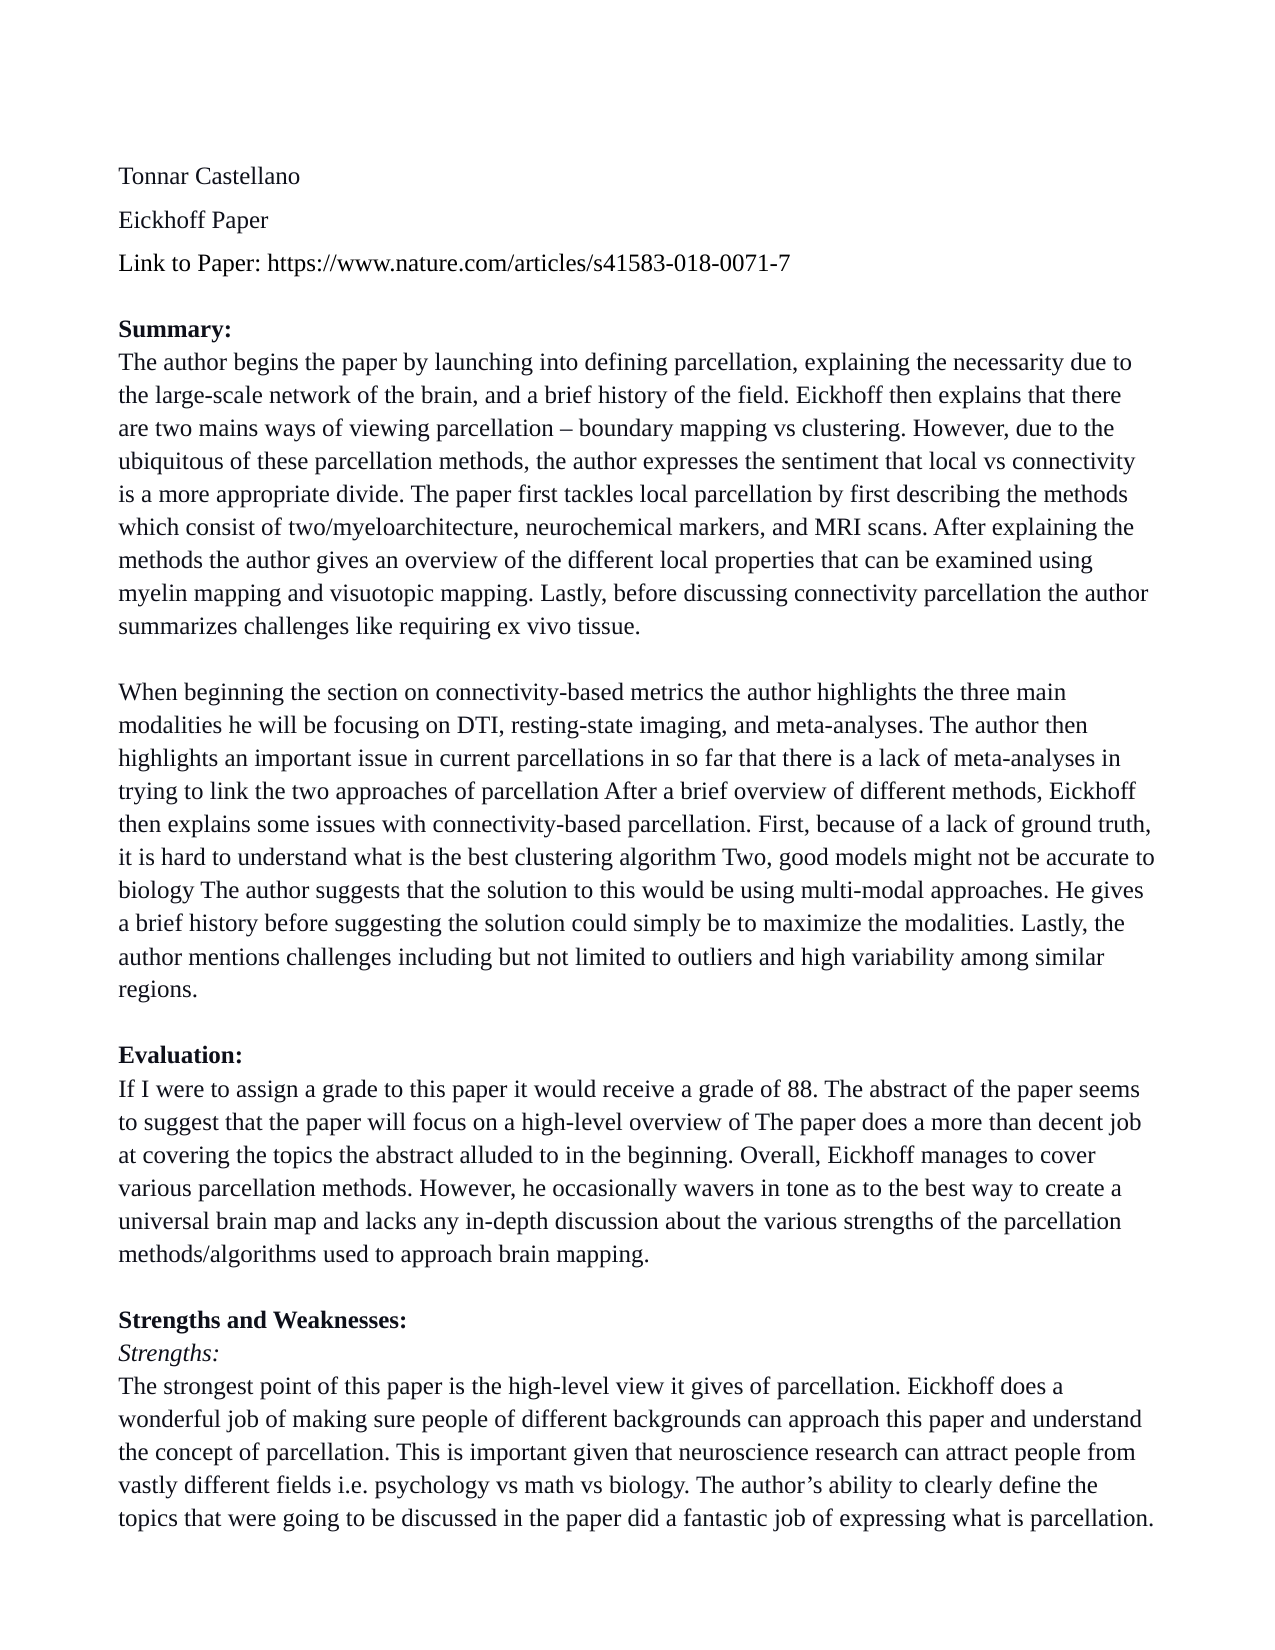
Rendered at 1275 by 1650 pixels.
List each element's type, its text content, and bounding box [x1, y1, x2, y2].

text Evaluation: [118, 1041, 1157, 1069]
text Strengths and Weaknesses: [118, 1305, 1157, 1333]
text Tonnar Castellano [118, 161, 1157, 190]
text The strongest point of this paper is the high-level view it gives of parcellation. Eickhoff does a wonderful job of making sure people of different backgrounds can approach this paper and understand the concept of parcellation. This is important given that neuroscience research can attract people from vastly different fields i.e. psychology vs math vs biology. The author’s ability to clearly define the topics that were going to be discussed in the paper did a fantastic job of expressing what is parcellation. [118, 1371, 1157, 1532]
text Eickhoff Paper [118, 205, 1157, 233]
text When beginning the section on connectivity-based metrics the author highlights the three main modalities he will be focusing on DTI, resting-state imaging, and meta-analyses. The author then highlights an important issue in current parcellations in so far that there is a lack of meta-analyses in trying to link the two approaches of parcellation After a brief overview of different methods, Eickhoff then explains some issues with connectivity-based parcellation. First, because of a lack of ground truth, it is hard to understand what is the best clustering algorithm Two, good models might not be accurate to biology The author suggests that the solution to this would be using multi-modal approaches. He gives a brief history before suggesting the solution could simply be to maximize the modalities. Lastly, the author mentions challenges including but not limited to outliers and high variability among similar regions. [118, 677, 1157, 1003]
text Summary: [118, 314, 1157, 343]
text If I were to assign a grade to this paper it would receive a grade of 88. The abstract of the paper seems to suggest that the paper will focus on a high-level overview of The paper does a more than decent job at covering the topics the abstract alluded to in the beginning. Overall, Eickhoff manages to cover various parcellation methods. However, he occasionally wavers in tone as to the best way to create a universal brain map and lacks any in-depth discussion about the various strengths of the parcellation methods/algorithms used to approach brain mapping. [118, 1074, 1157, 1267]
text Link to Paper: https://www.nature.com/articles/s41583-018-0071-7 [118, 248, 1157, 277]
text The author begins the paper by launching into defining parcellation, explaining the necessarity due to the large-scale network of the brain, and a brief history of the field. Eickhoff then explains that there are two mains ways of viewing parcellation – boundary mapping vs clustering. However, due to the ubiquitous of these parcellation methods, the author expresses the sentiment that local vs connectivity is a more appropriate divide. The paper first tackles local parcellation by first describing the methods which consist of two/myeloarchitecture, neurochemical markers, and MRI scans. After explaining the methods the author gives an overview of the different local properties that can be examined using myelin mapping and visuotopic mapping. Lastly, before discussing connectivity parcellation the author summarizes challenges like requiring ex vivo tissue. [118, 347, 1157, 640]
text Strengths: [118, 1338, 1157, 1367]
